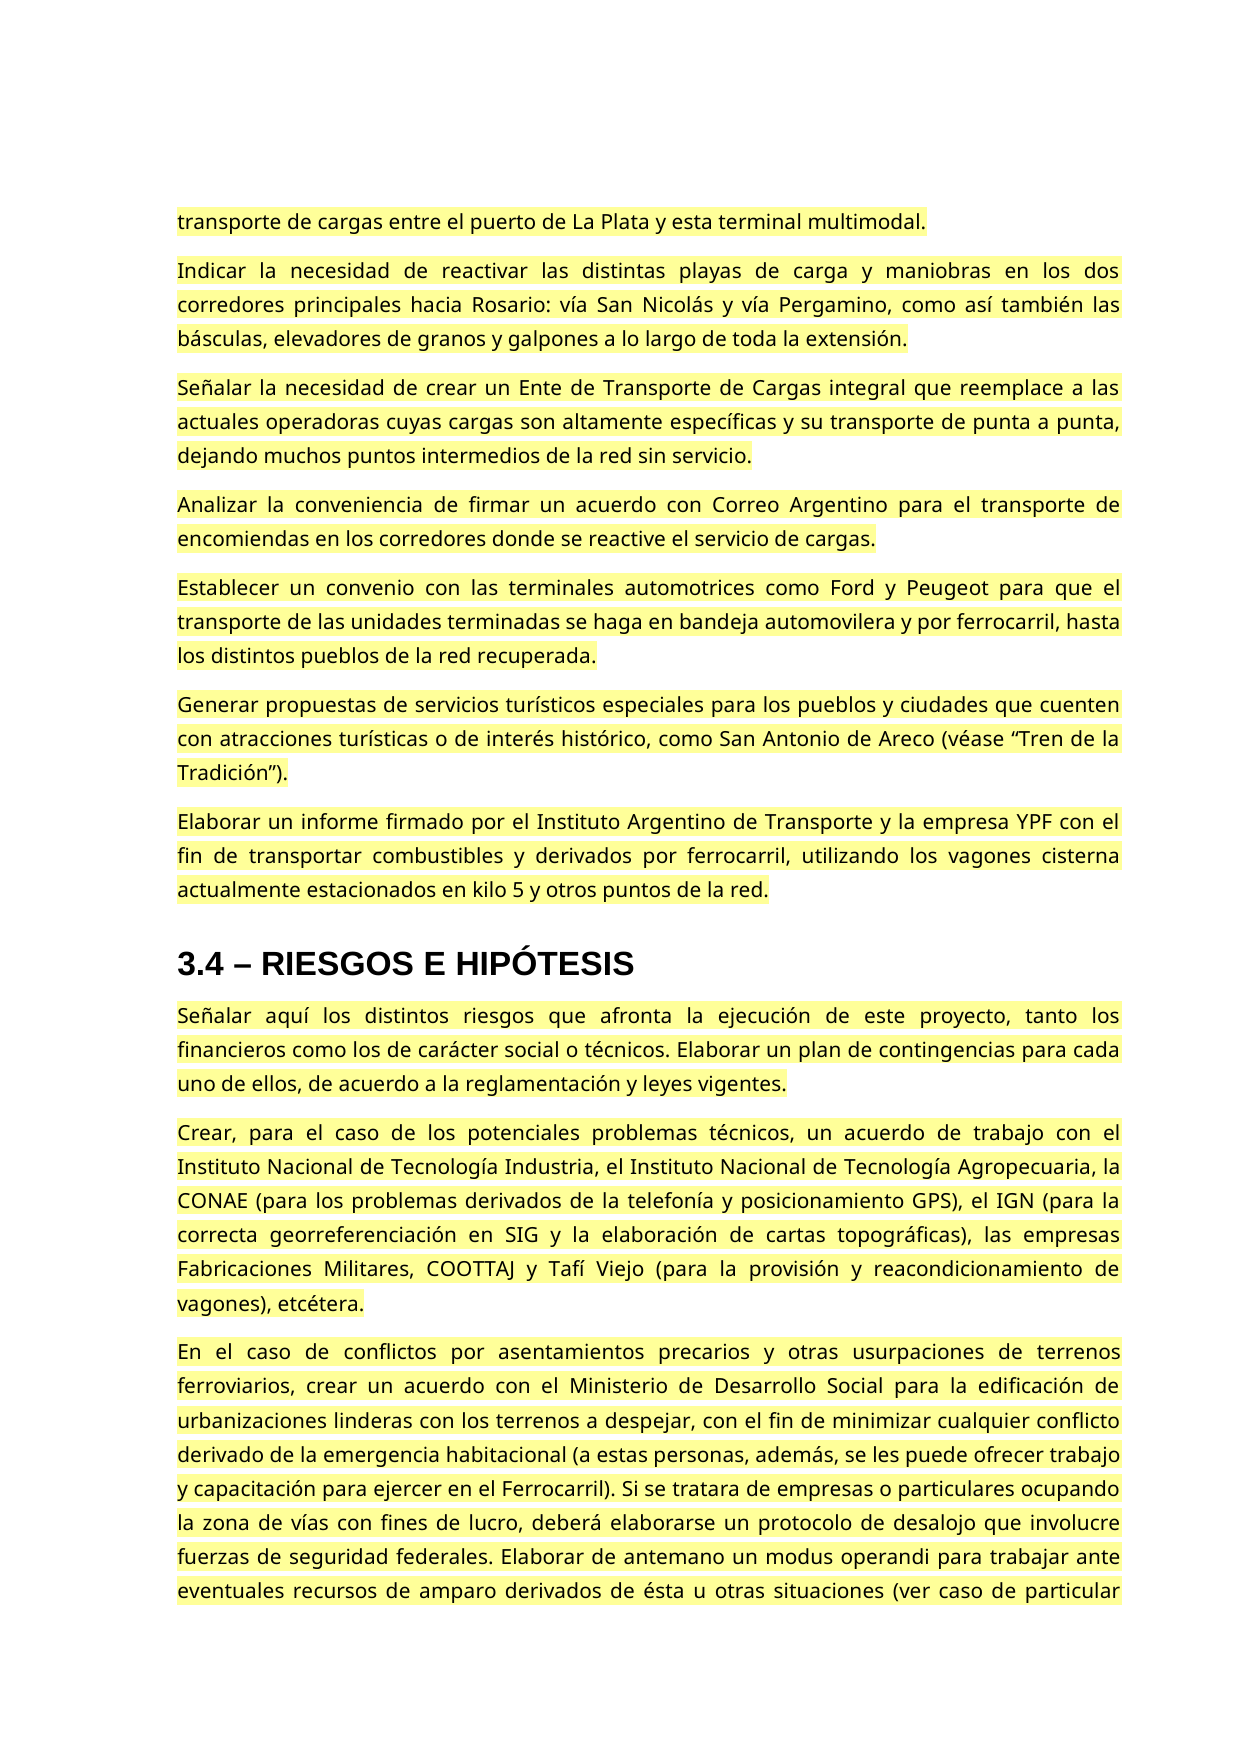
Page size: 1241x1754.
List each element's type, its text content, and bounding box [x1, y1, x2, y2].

text Elaborar un informe firmado por el Instituto Argentino de Transporte y la empresa YPF con el fin de transportar combustibles y derivados por ferrocarril, utilizando los vagones cisterna actualmente estacionados en kilo 5 y otros puntos de la red. [177, 807, 1122, 904]
text transporte de cargas entre el puerto de La Plata y esta terminal multimodal. [177, 207, 1122, 236]
text Señalar la necesidad de crear un Ente de Transporte de Cargas integral que reemplace a las actuales operadoras cuyas cargas son altamente específicas y su transporte de punta a punta, dejando muchos puntos intermedios de la red sin servicio. [177, 373, 1122, 470]
text Señalar aquí los distintos riesgos que afronta la ejecución de este proyecto, tanto los financieros como los de carácter social o técnicos. Elaborar un plan de contingencias para cada uno de ellos, de acuerdo a la reglamentación y leyes vigentes. [177, 1001, 1122, 1097]
text Generar propuestas de servicios turísticos especiales para los pueblos y ciudades que cuenten con atracciones turísticas o de interés histórico, como San Antonio de Areco (véase “Tren de la Tradición”). [177, 690, 1122, 787]
text Indicar la necesidad de reactivar las distintas playas de carga y maniobras en los dos corredores principales hacia Rosario: vía San Nicolás y vía Pergamino, como así también las básculas, elevadores de granos y galpones a lo largo de toda la extensión. [177, 256, 1122, 353]
text Establecer un convenio con las terminales automotrices como Ford y Peugeot para que el transporte de las unidades terminadas se haga en bandeja automovilera y por ferrocarril, hasta los distintos pueblos de la red recuperada. [177, 573, 1122, 670]
text Analizar la conveniencia de firmar un acuerdo con Correo Argentino para el transporte de encomiendas en los corredores donde se reactive el servicio de cargas. [177, 490, 1122, 553]
text Crear, para el caso de los potenciales problemas técnicos, un acuerdo de trabajo con el Instituto Nacional de Tecnología Industria, el Instituto Nacional de Tecnología Agropecuaria, la CONAE (para los problemas derivados de la telefonía y posicionamiento GPS), el IGN (para la correcta georreferenciación en SIG y la elaboración de cartas topográficas), las empresas Fabricaciones Militares, COOTTAJ y Tafí Viejo (para la provisión y reacondicionamiento de vagones), etcétera. [177, 1118, 1122, 1317]
text En el caso de conflictos por asentamientos precarios y otras usurpaciones de terrenos ferroviarios, crear un acuerdo con el Ministerio de Desarrollo Social para la edificación de urbanizaciones linderas con los terrenos a despejar, con el fin de minimizar cualquier conflicto derivado de la emergencia habitacional (a estas personas, además, se les puede ofrecer trabajo y capacitación para ejercer en el Ferrocarril). Si se tratara de empresas o particulares ocupando la zona de vías con fines de lucro, deberá elaborarse un protocolo de desalojo que involucre fuerzas de seguridad federales. Elaborar de antemano un modus operandi para trabajar ante eventuales recursos de amparo derivados de ésta u otras situaciones (ver caso de particular [177, 1337, 1122, 1605]
subtitle 3.4 – RIESGOS E HIPÓTESIS [177, 945, 1122, 982]
